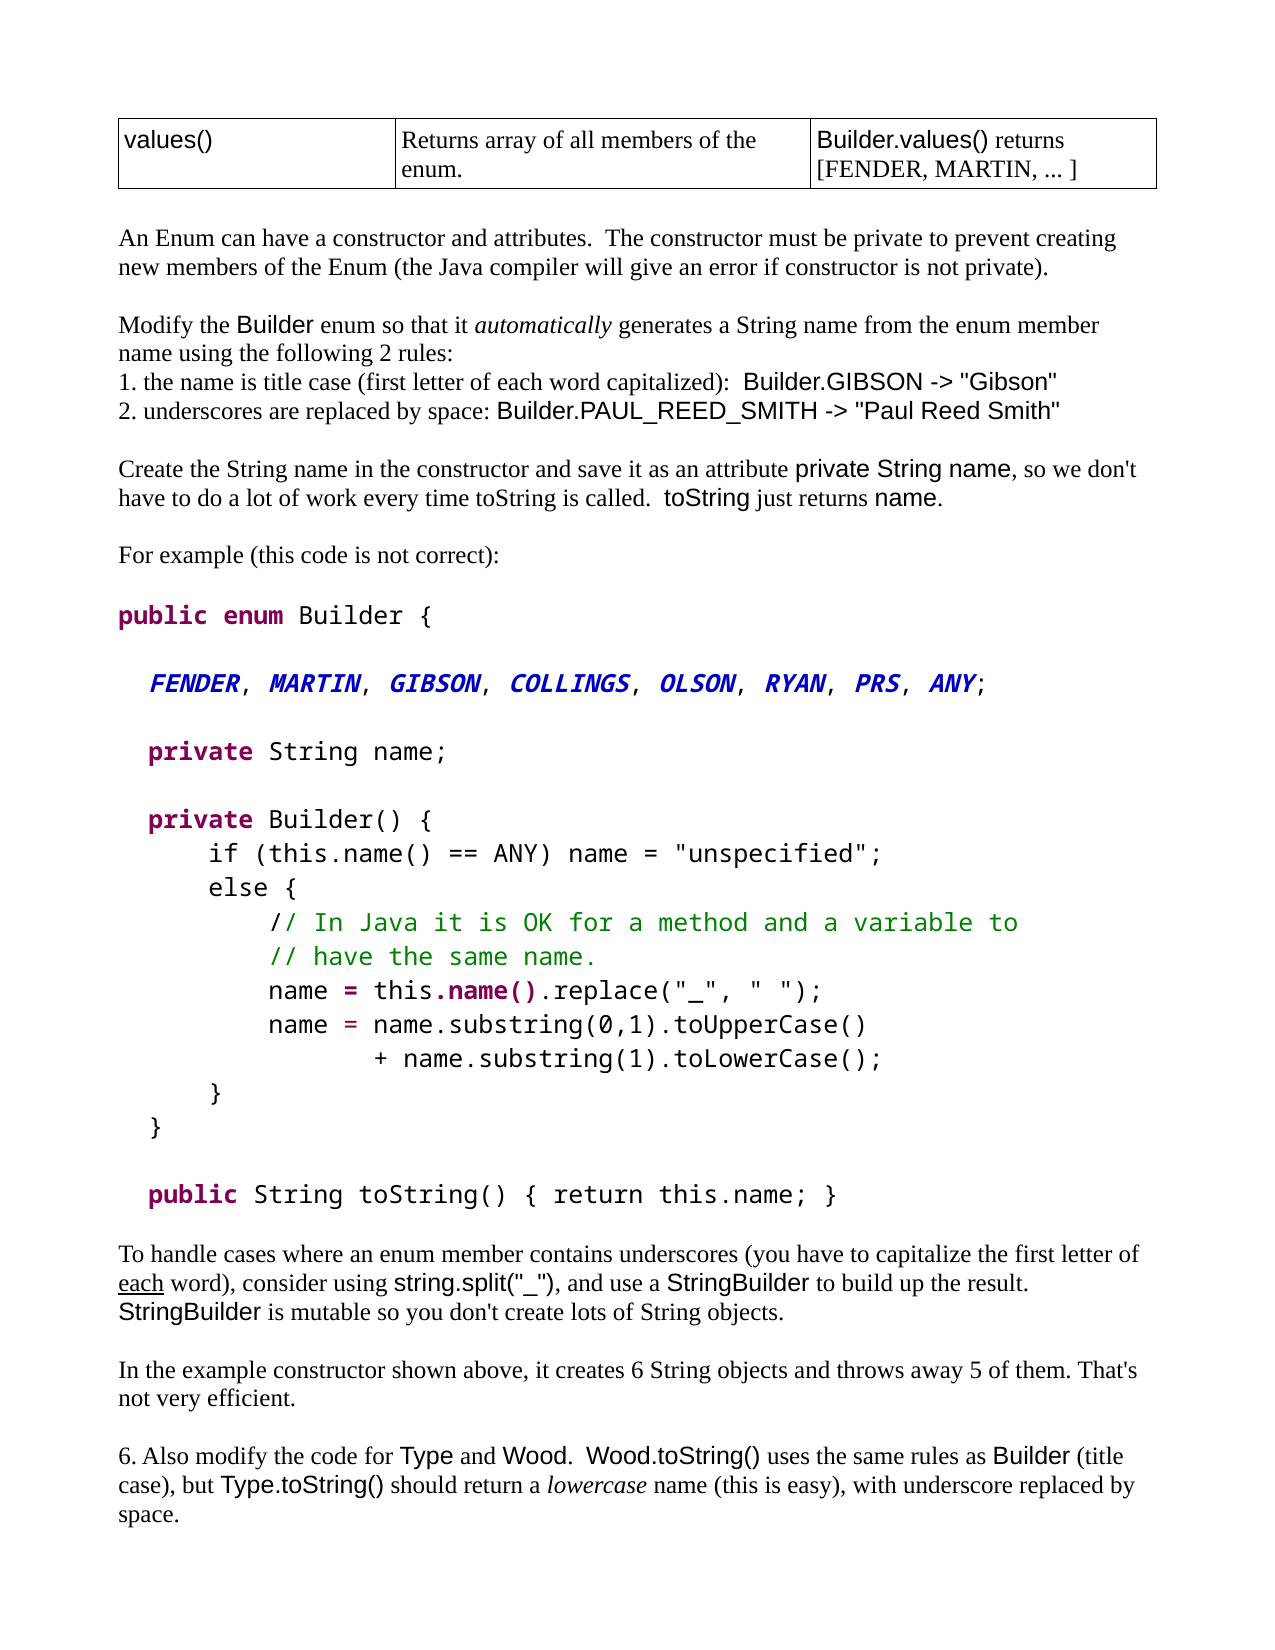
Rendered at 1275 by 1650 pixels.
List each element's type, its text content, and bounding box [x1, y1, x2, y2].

text In the example constructor shown above, it creates 6 String objects and throws away 5 of them. That's not very efficient. [118, 1355, 1157, 1412]
text name = this.name().replace("_", " "); [118, 972, 1157, 1006]
text private String name; [118, 734, 1157, 768]
text public enum Builder { [118, 598, 1157, 632]
text } [118, 1074, 1157, 1108]
text private Builder() { [118, 802, 1157, 836]
text 1. the name is title case (first letter of each word capitalized): Builder.GIBSON -> "Gibson" [118, 367, 1157, 396]
text Modify the Builder enum so that it automatically generates a String name from the enum member name using the following 2 rules: [118, 309, 1157, 367]
text FENDER, MARTIN, GIBSON, COLLINGS, OLSON, RYAN, PRS, ANY; [118, 666, 1157, 700]
text if (this.name() == ANY) name = "unspecified"; [118, 836, 1157, 870]
text } [118, 1108, 1157, 1143]
text 6. Also modify the code for Type and Wood. Wood.toString() uses the same rules as Builder (title case), but Type.toString() should return a lowercase name (this is easy), with underscore replaced by space. [118, 1441, 1157, 1527]
text + name.substring(1).toLowerCase(); [118, 1040, 1157, 1074]
table_cell values() [119, 119, 395, 188]
text 2. underscores are replaced by space: Builder.PAUL_REED_SMITH -> "Paul Reed Smith" [118, 396, 1157, 425]
text To handle cases where an enum member contains underscores (you have to capitalize the first letter of each word), consider using string.split("_"), and use a StringBuilder to build up the result. StringBuilder is mutable so you don't create lots of String objects. [118, 1239, 1157, 1326]
text name = name.substring(0,1).toUpperCase() [118, 1006, 1157, 1040]
text For example (this code is not correct): [118, 540, 1157, 569]
table_cell Returns array of all members of the enum. [396, 119, 810, 188]
text // In Java it is OK for a method and a variable to [118, 904, 1157, 938]
text else { [118, 870, 1157, 904]
text public String toString() { return this.name; } [118, 1177, 1157, 1211]
text An Enum can have a constructor and attributes. The constructor must be private to prevent creating new members of the Enum (the Java compiler will give an error if constructor is not private). [118, 223, 1157, 281]
text Create the String name in the constructor and save it as an attribute private String name, so we don't have to do a lot of work every time toString is called. toString just returns name. [118, 454, 1157, 511]
table_cell Builder.values() returns [FENDER, MARTIN, ... ] [811, 119, 1156, 188]
text // have the same name. [118, 938, 1157, 972]
